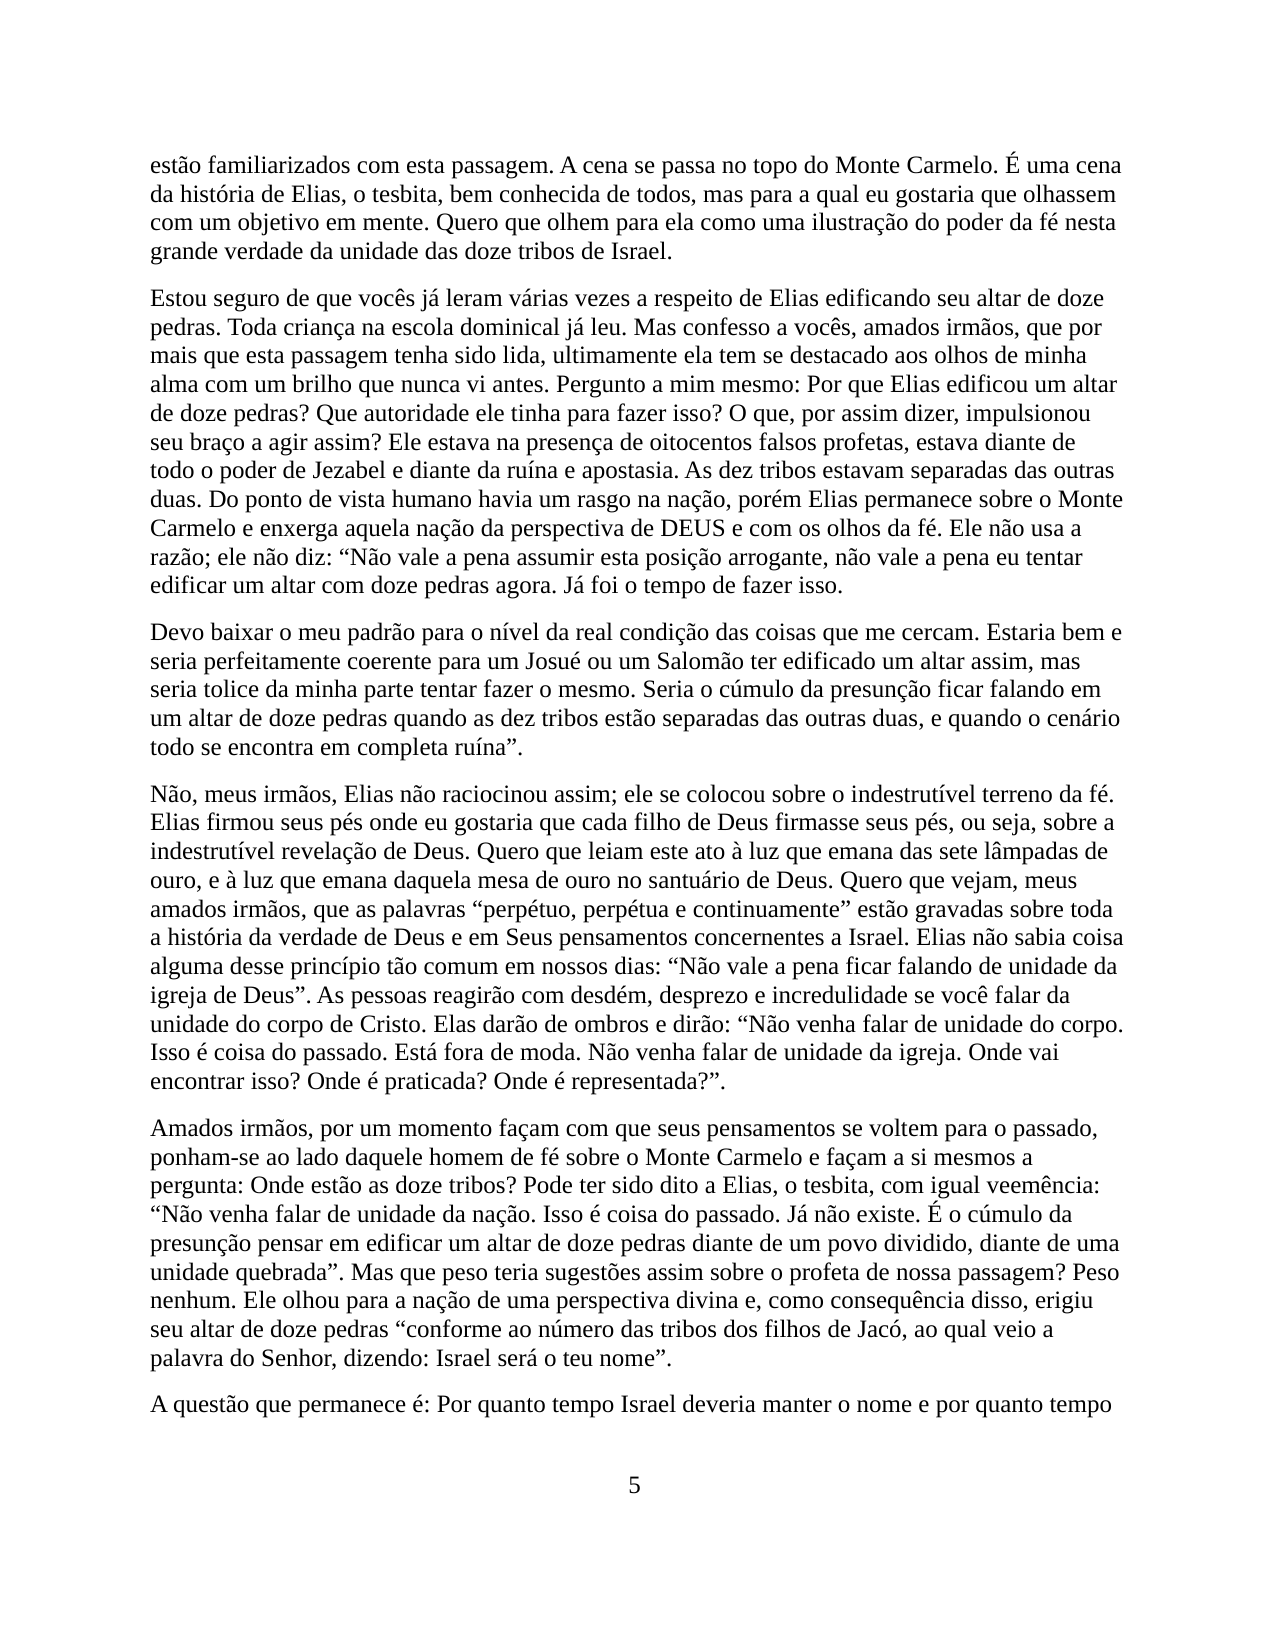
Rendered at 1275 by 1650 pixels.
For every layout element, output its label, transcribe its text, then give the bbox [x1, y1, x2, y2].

text estão familiarizados com esta passagem. A cena se passa no topo do Monte Carmelo. É uma cena da história de Elias, o tesbita, bem conhecida de todos, mas para a qual eu gostaria que olhassem com um objetivo em mente. Quero que olhem para ela como uma ilustração do poder da fé nesta grande verdade da unidade das doze tribos de Israel. [150, 150, 1125, 265]
text Amados irmãos, por um momento façam com que seus pensamentos se voltem para o passado, ponham-se ao lado daquele homem de fé sobre o Monte Carmelo e façam a si mesmos a pergunta: Onde estão as doze tribos? Pode ter sido dito a Elias, o tesbita, com igual veemência: “Não venha falar de unidade da nação. Isso é coisa do passado. Já não existe. É o cúmulo da presunção pensar em edificar um altar de doze pedras diante de um povo dividido, diante de uma unidade quebrada”. Mas que peso teria sugestões assim sobre o profeta de nossa passagem? Peso nenhum. Ele olhou para a nação de uma perspectiva divina e, como consequência disso, erigiu seu altar de doze pedras “conforme ao número das tribos dos filhos de Jacó, ao qual veio a palavra do Senhor, dizendo: Israel será o teu nome”. [150, 1113, 1125, 1372]
text Estou seguro de que vocês já leram várias vezes a respeito de Elias edificando seu altar de doze pedras. Toda criança na escola dominical já leu. Mas confesso a vocês, amados irmãos, que por mais que esta passagem tenha sido lida, ultimamente ela tem se destacado aos olhos de minha alma com um brilho que nunca vi antes. Pergunto a mim mesmo: Por que Elias edificou um altar de doze pedras? Que autoridade ele tinha para fazer isso? O que, por assim dizer, impulsionou seu braço a agir assim? Ele estava na presença de oitocentos falsos profetas, estava diante de todo o poder de Jezabel e diante da ruína e apostasia. As dez tribos estavam separadas das outras duas. Do ponto de vista humano havia um rasgo na nação, porém Elias permanece sobre o Monte Carmelo e enxerga aquela nação da perspectiva de DEUS e com os olhos da fé. Ele não usa a razão; ele não diz: “Não vale a pena assumir esta posição arrogante, não vale a pena eu tentar edificar um altar com doze pedras agora. Já foi o tempo de fazer isso. [150, 283, 1125, 599]
text Devo baixar o meu padrão para o nível da real condição das coisas que me cercam. Estaria bem e seria perfeitamente coerente para um Josué ou um Salomão ter edificado um altar assim, mas seria tolice da minha parte tentar fazer o mesmo. Seria o cúmulo da presunção ficar falando em um altar de doze pedras quando as dez tribos estão separadas das outras duas, e quando o cenário todo se encontra em completa ruína”. [150, 617, 1125, 761]
text Não, meus irmãos, Elias não raciocinou assim; ele se colocou sobre o indestrutível terreno da fé. Elias firmou seus pés onde eu gostaria que cada filho de Deus firmasse seus pés, ou seja, sobre a indestrutível revelação de Deus. Quero que leiam este ato à luz que emana das sete lâmpadas de ouro, e à luz que emana daquela mesa de ouro no santuário de Deus. Quero que vejam, meus amados irmãos, que as palavras “perpétuo, perpétua e continuamente” estão gravadas sobre toda a história da verdade de Deus e em Seus pensamentos concernentes a Israel. Elias não sabia coisa alguma desse princípio tão comum em nossos dias: “Não vale a pena ficar falando de unidade da igreja de Deus”. As pessoas reagirão com desdém, desprezo e incredulidade se você falar da unidade do corpo de Cristo. Elas darão de ombros e dirão: “Não venha falar de unidade do corpo. Isso é coisa do passado. Está fora de moda. Não venha falar de unidade da igreja. Onde vai encontrar isso? Onde é praticada? Onde é representada?”. [150, 779, 1125, 1095]
text A questão que permanece é: Por quanto tempo Israel deveria manter o nome e por quanto tempo [150, 1389, 1125, 1418]
